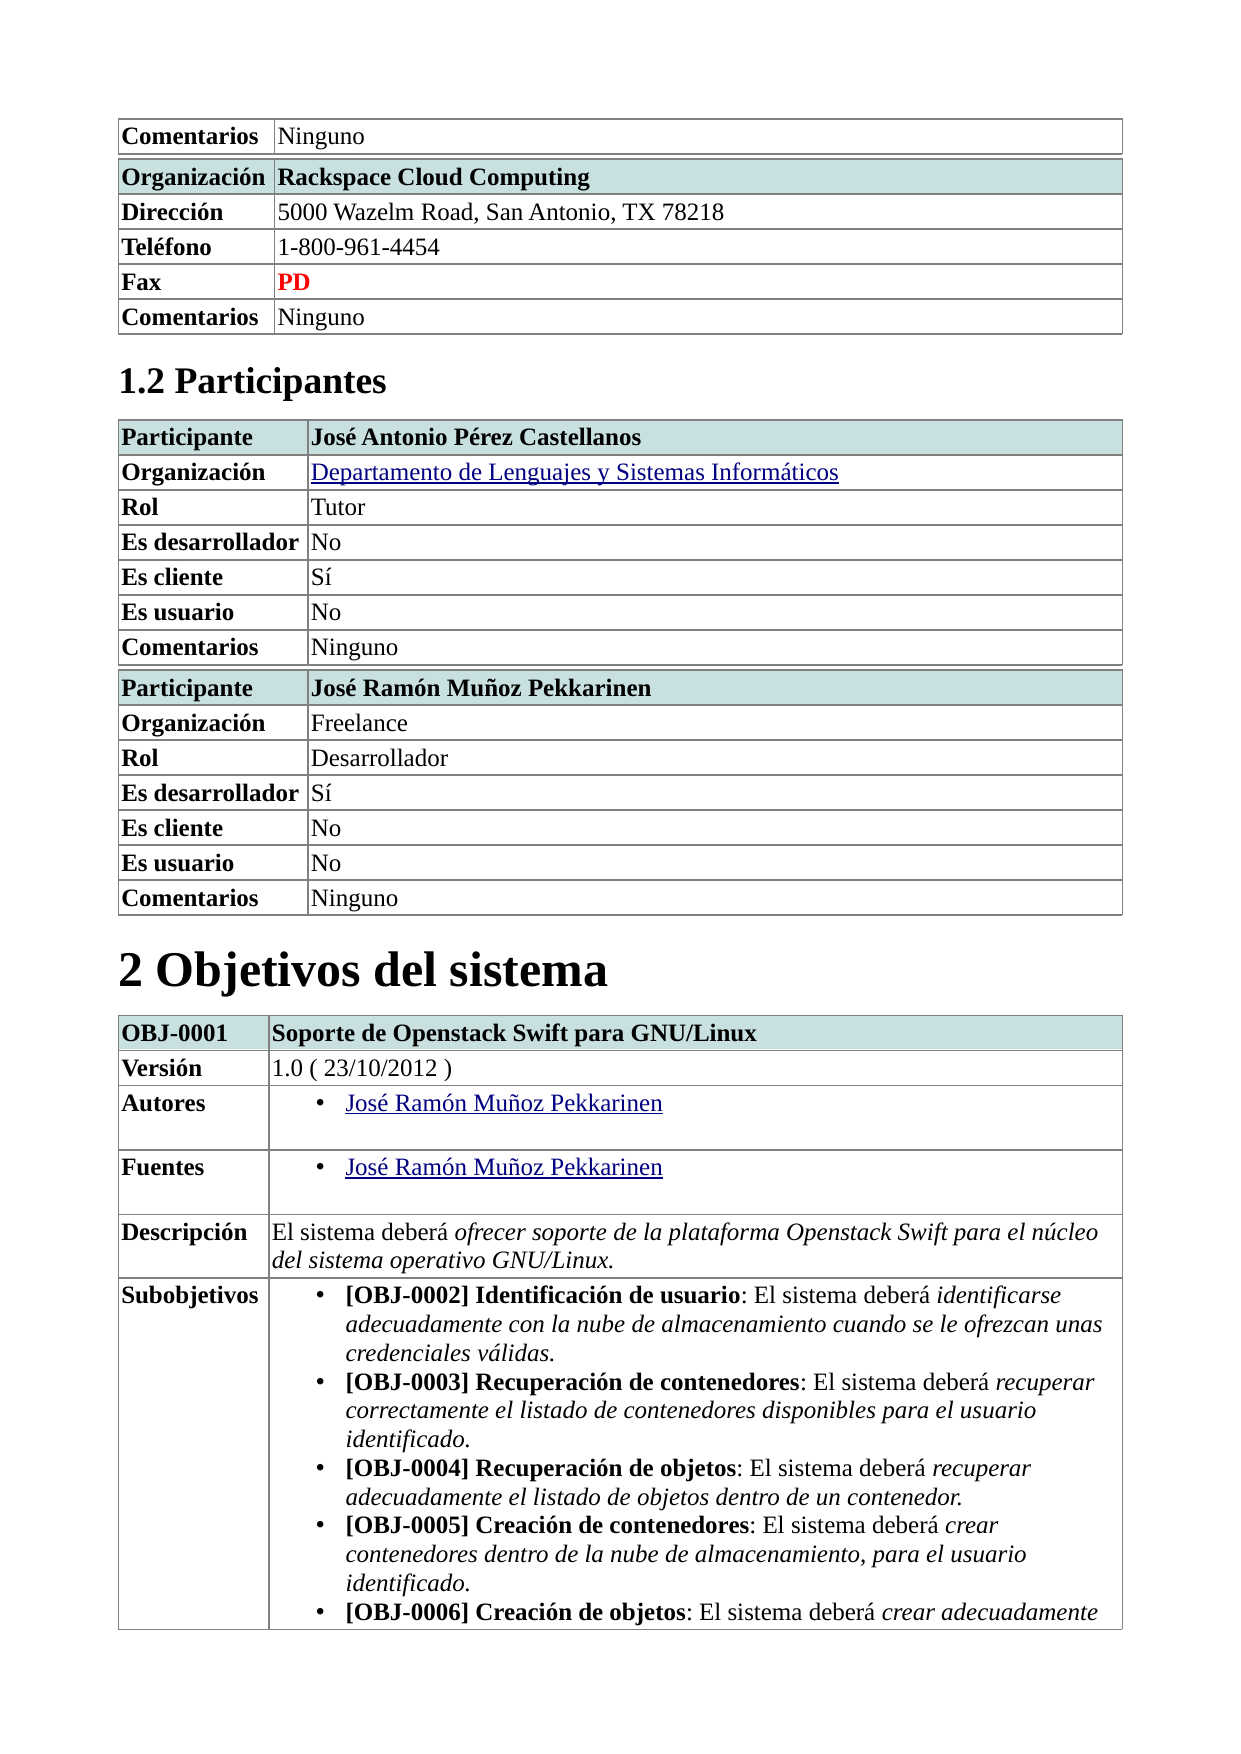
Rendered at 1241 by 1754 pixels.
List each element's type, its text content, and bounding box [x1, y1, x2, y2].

table_cell Ninguno [309, 631, 1122, 664]
table_cell Comentarios [119, 881, 307, 914]
table_cell Desarrollador [309, 741, 1122, 774]
table_cell Comentarios [119, 631, 307, 664]
table_cell Ninguno [275, 120, 1122, 153]
table_cell Ninguno [275, 300, 1122, 333]
subtitle 2 Objetivos del sistema [118, 940, 1122, 997]
table_header Organización [119, 160, 274, 193]
table_cell 1-800-961-4454 [275, 230, 1122, 263]
table_cell No [309, 526, 1122, 559]
table_cell Es usuario [119, 846, 307, 879]
table_cell Teléfono [119, 230, 274, 263]
table_cell El sistema deberá ofrecer soporte de la plataforma Openstack Swift para el núcleo del sistema operativo GNU/Linux. [270, 1215, 1122, 1277]
table_cell 5000 Wazelm Road, San Antonio, TX 78218 [275, 195, 1122, 228]
table_cell Autores [119, 1086, 268, 1149]
table_cell Es cliente [119, 561, 307, 594]
table_cell Organización [119, 456, 307, 489]
table_cell Es usuario [119, 596, 307, 629]
table_header Participante [119, 671, 307, 704]
table_header Rackspace Cloud Computing [275, 160, 1122, 193]
table_cell [OBJ-0002] Identificación de usuario: El sistema deberá identificarse adecuadamente con la nube de almacenamiento cuando se le ofrezcan unas credenciales válidas. [OBJ-0003] Recuperación de contenedores: El sistema deberá recuperar correctamente el listado de contenedores disponibles para el usuario identificado. [OBJ-0004] Recuperación de objetos: El sistema deberá recuperar adecuadamente el listado de objetos dentro de un contenedor. [OBJ-0005] Creación de contenedores: El sistema deberá crear contenedores dentro de la nube de almacenamiento, para el usuario identificado. [OBJ-0006] Creación de objetos: El sistema deberá crear adecuadamente [270, 1279, 1122, 1628]
table_cell Subobjetivos [119, 1279, 268, 1628]
table_cell Fax [119, 265, 274, 298]
subtitle 1.2 Participantes [118, 359, 1122, 402]
table_cell Descripción [119, 1215, 268, 1277]
table_header Soporte de Openstack Swift para GNU/Linux [270, 1016, 1122, 1049]
table_cell Organización [119, 706, 307, 739]
table_cell José Ramón Muñoz Pekkarinen [270, 1151, 1122, 1213]
table_cell Departamento de Lenguajes y Sistemas Informáticos [309, 456, 1122, 489]
table_cell Comentarios [119, 300, 274, 333]
table_header OBJ-0001 [119, 1016, 268, 1049]
table_cell Es desarrollador [119, 776, 307, 809]
table_cell No [309, 811, 1122, 844]
table_cell Rol [119, 741, 307, 774]
table_cell Freelance [309, 706, 1122, 739]
table_cell Tutor [309, 491, 1122, 524]
table_cell Rol [119, 491, 307, 524]
table_cell Versión [119, 1051, 268, 1084]
table_cell Fuentes [119, 1151, 268, 1213]
table_cell Comentarios [119, 120, 274, 153]
table_header José Ramón Muñoz Pekkarinen [309, 671, 1122, 704]
table_cell Es desarrollador [119, 526, 307, 559]
table_cell Sí [309, 561, 1122, 594]
table_cell 1.0 ( 23/10/2012 ) [270, 1051, 1122, 1084]
table_cell Es cliente [119, 811, 307, 844]
table_header José Antonio Pérez Castellanos [309, 421, 1122, 454]
table_cell Sí [309, 776, 1122, 809]
table_cell Ninguno [309, 881, 1122, 914]
table_cell PD [275, 265, 1122, 298]
table_cell José Ramón Muñoz Pekkarinen [270, 1086, 1122, 1149]
table_header Participante [119, 421, 307, 454]
table_cell No [309, 596, 1122, 629]
table_cell Dirección [119, 195, 274, 228]
table_cell No [309, 846, 1122, 879]
